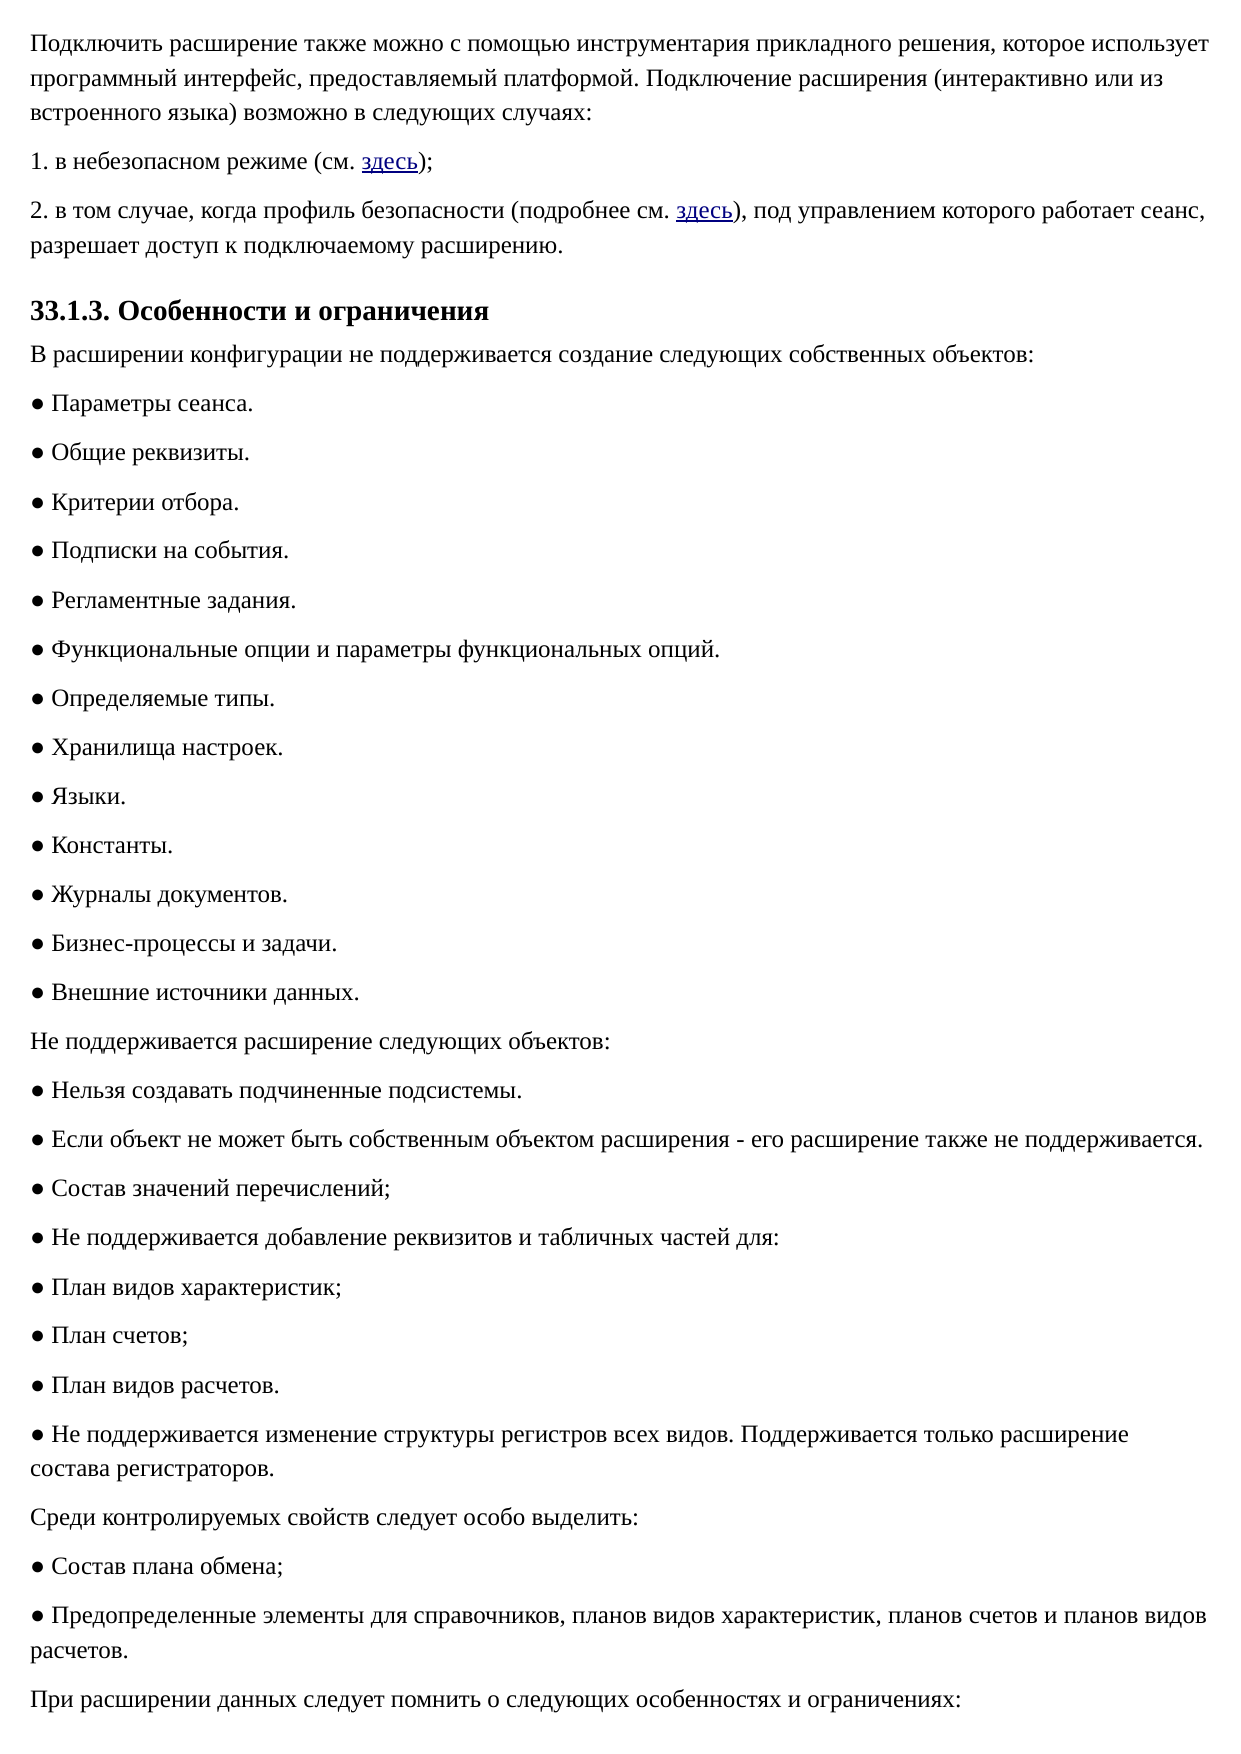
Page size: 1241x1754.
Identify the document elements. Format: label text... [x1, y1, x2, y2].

text ● Константы. [30, 830, 1211, 859]
text ● Функциональные опции и параметры функциональных опций. [30, 634, 1211, 662]
text В расширении конфигурации не поддерживается создание следующих собственных объектов: [30, 339, 1211, 368]
text ● Внешние источники данных. [30, 977, 1211, 1006]
text ● Не поддерживается изменение структуры регистров всех видов. Поддерживается только расширение состава регистраторов. [30, 1419, 1211, 1482]
text ● Предопределенные элементы для справочников, планов видов характеристик, планов счетов и планов видов расчетов. [30, 1600, 1211, 1664]
text ● Если объект не может быть собственным объектом расширения ‑ его расширение также не поддерживается. [30, 1124, 1211, 1153]
text ● Состав плана обмена; [30, 1551, 1211, 1580]
text Среди контролируемых свойств следует особо выделить: [30, 1502, 1211, 1531]
text При расширении данных следует помнить о следующих особенностях и ограничениях: [30, 1684, 1211, 1713]
text ● Журналы документов. [30, 879, 1211, 908]
text ● План видов расчетов. [30, 1370, 1211, 1398]
text ● Общие реквизиты. [30, 437, 1211, 466]
text Не поддерживается расширение следующих объектов: [30, 1026, 1211, 1055]
text ● Состав значений перечислений; [30, 1173, 1211, 1202]
text ● Нельзя создавать подчиненные подсистемы. [30, 1075, 1211, 1104]
text 1. в небезопасном режиме (см. здесь); [30, 146, 1211, 175]
text 2. в том случае, когда профиль безопасности (подробнее см. здесь), под управлением которого работает сеанс, разрешает доступ к подключаемому расширению. [30, 195, 1211, 258]
text Подключить расширение также можно с помощью инструментария прикладного решения, которое использует программный интерфейс, предоставляемый платформой. Подключение расширения (интерактивно или из встроенного языка) возможно в следующих случаях: [30, 28, 1211, 126]
text ● Регламентные задания. [30, 585, 1211, 613]
text ● Не поддерживается добавление реквизитов и табличных частей для: [30, 1222, 1211, 1251]
subtitle 33.1.3. Особенности и ограничения [30, 293, 1211, 327]
text ● Языки. [30, 781, 1211, 810]
text ● План счетов; [30, 1321, 1211, 1349]
text ● Хранилища настроек. [30, 732, 1211, 761]
text ● Определяемые типы. [30, 683, 1211, 712]
text ● Параметры сеанса. [30, 388, 1211, 417]
text ● Подписки на события. [30, 536, 1211, 564]
text ● Критерии отбора. [30, 487, 1211, 515]
text ● Бизнес-процессы и задачи. [30, 928, 1211, 957]
text ● План видов характеристик; [30, 1272, 1211, 1300]
